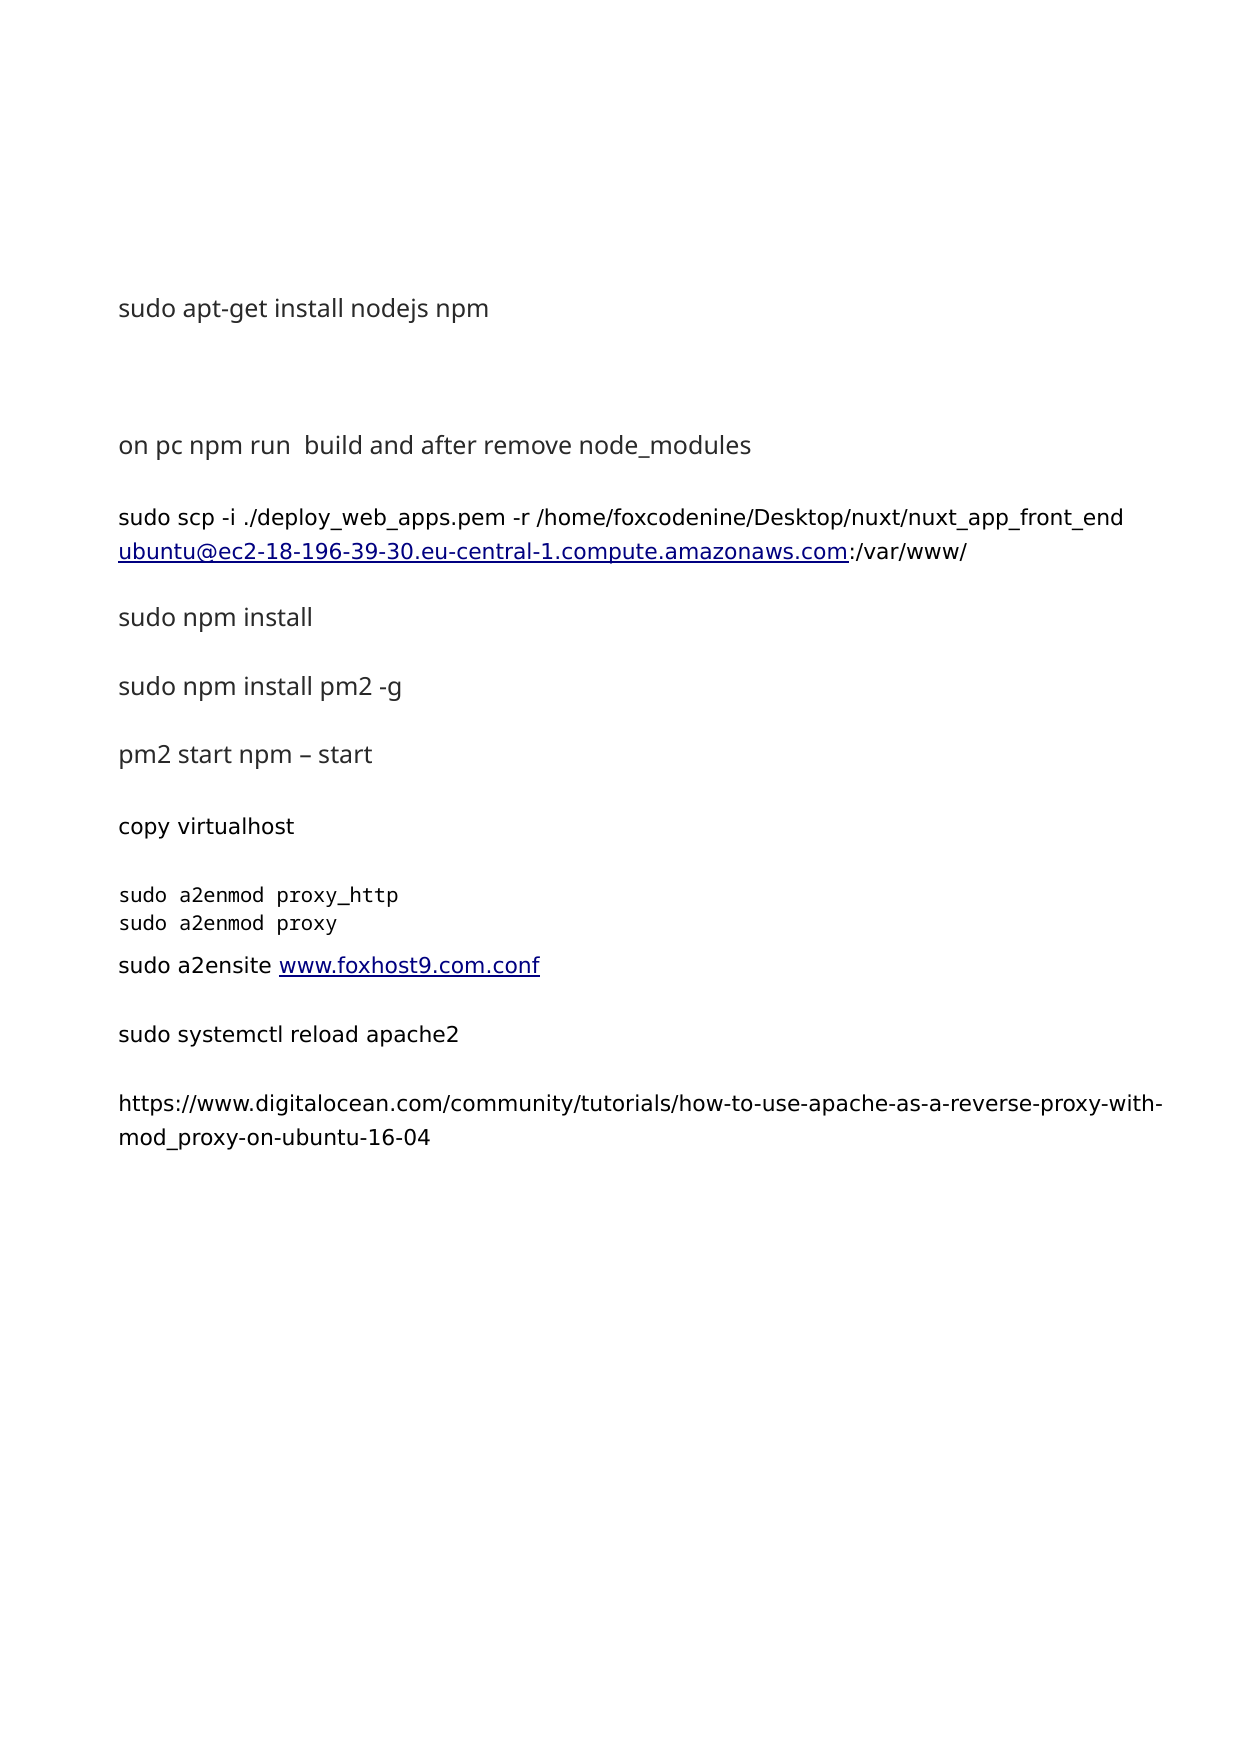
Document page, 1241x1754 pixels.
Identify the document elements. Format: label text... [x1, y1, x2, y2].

text on pc npm run build and after remove node_modules [118, 427, 1181, 462]
text sudo a2enmod proxy_http [118, 874, 1181, 909]
text sudo a2ensite www.foxhost9.com.conf [118, 945, 1181, 979]
text sudo scp -i ./deploy_web_apps.pem -r /home/foxcodenine/Desktop/nuxt/nuxt_app_front_end ubuntu@ec2-18-196-39-30.eu-central-1.compute.amazonaws.com:/var/www/ [118, 496, 1181, 565]
text sudo a2enmod proxy [118, 909, 1122, 936]
text sudo systemctl reload apache2 [118, 1013, 1181, 1048]
text pm2 start npm – start [118, 737, 1181, 771]
text sudo apt-get install nodejs npm [118, 290, 1181, 324]
text copy virtualhost [118, 806, 1181, 840]
text sudo npm install [118, 599, 1181, 634]
text https://www.digitalocean.com/community/tutorials/how-to-use-apache-as-a-reverse-proxy-with-mod_proxy-on-ubuntu-16-04 [118, 1082, 1181, 1151]
text sudo npm install pm2 -g [118, 668, 1181, 702]
